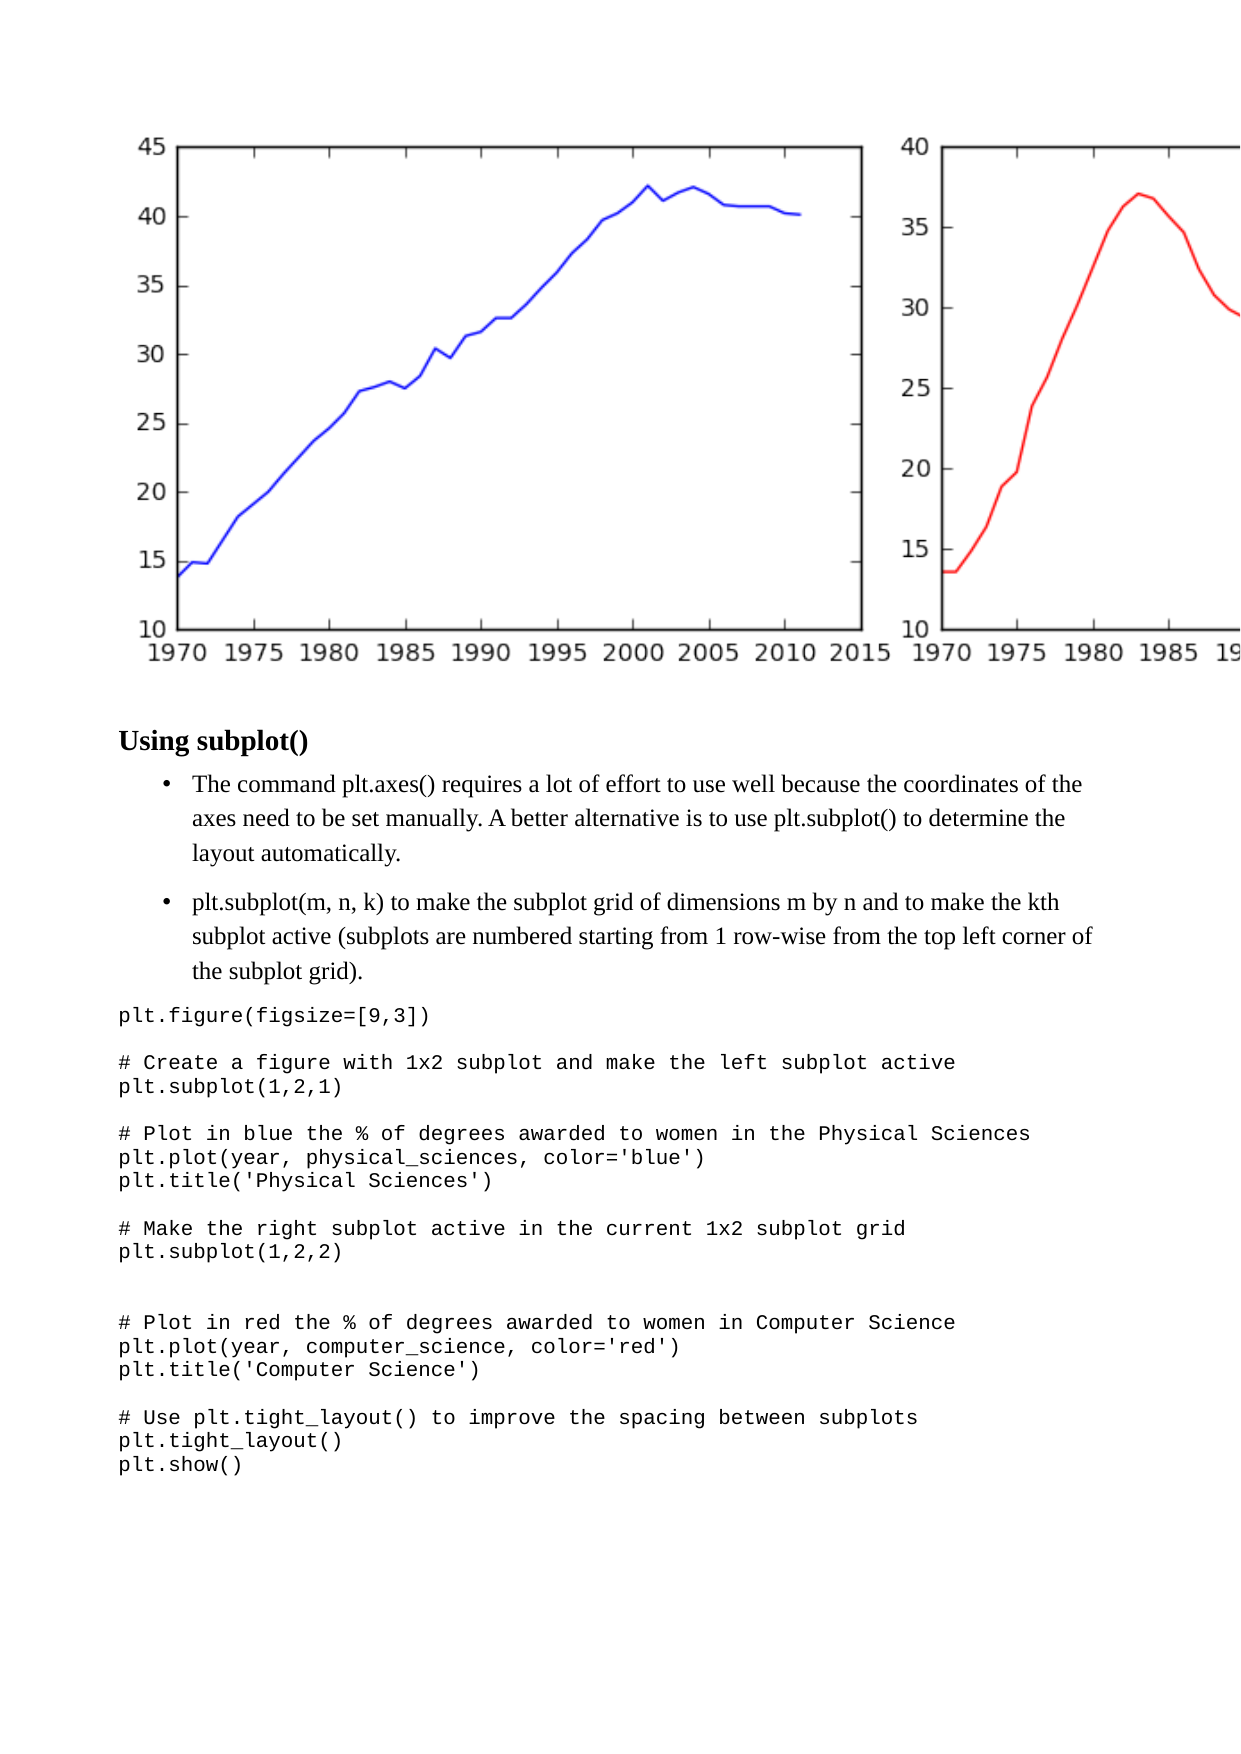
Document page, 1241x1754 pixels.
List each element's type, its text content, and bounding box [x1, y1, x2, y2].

text plt.plot(year, computer_science, color='red') [118, 1336, 1122, 1359]
list plt.subplot(m, n, k) to make the subplot grid of dimensions m by n and to make the kth subplot active (subplots are numbered starting from 1 row-wise from the top left corner of the subplot grid). [162, 887, 1122, 984]
text plt.title('Physical Sciences') [118, 1170, 1122, 1194]
text plt.subplot(1,2,2) [118, 1241, 1122, 1265]
text # Create a figure with 1x2 subplot and make the left subplot active [118, 1052, 1122, 1076]
text # Plot in blue the % of degrees awarded to women in the Physical Sciences [118, 1123, 1122, 1147]
text plt.tight_layout() [118, 1430, 1122, 1454]
text plt.title('Computer Science') [118, 1359, 1122, 1383]
list The command plt.axes() requires a lot of effort to use well because the coordinates of the axes need to be set manually. A better alternative is to use plt.subplot() to determine the layout automatically. [162, 769, 1122, 866]
picture [118, 118, 1241, 683]
text # Plot in red the % of degrees awarded to women in Computer Science [118, 1312, 1122, 1336]
text plt.subplot(1,2,1) [118, 1076, 1122, 1099]
subtitle Using subplot() [118, 723, 1122, 756]
text plt.plot(year, physical_sciences, color='blue') [118, 1147, 1122, 1170]
text # Use plt.tight_layout() to improve the spacing between subplots [118, 1407, 1122, 1430]
text plt.figure(figsize=[9,3]) [118, 1005, 1122, 1028]
text # Make the right subplot active in the current 1x2 subplot grid [118, 1218, 1122, 1241]
text plt.show() [118, 1454, 1122, 1478]
